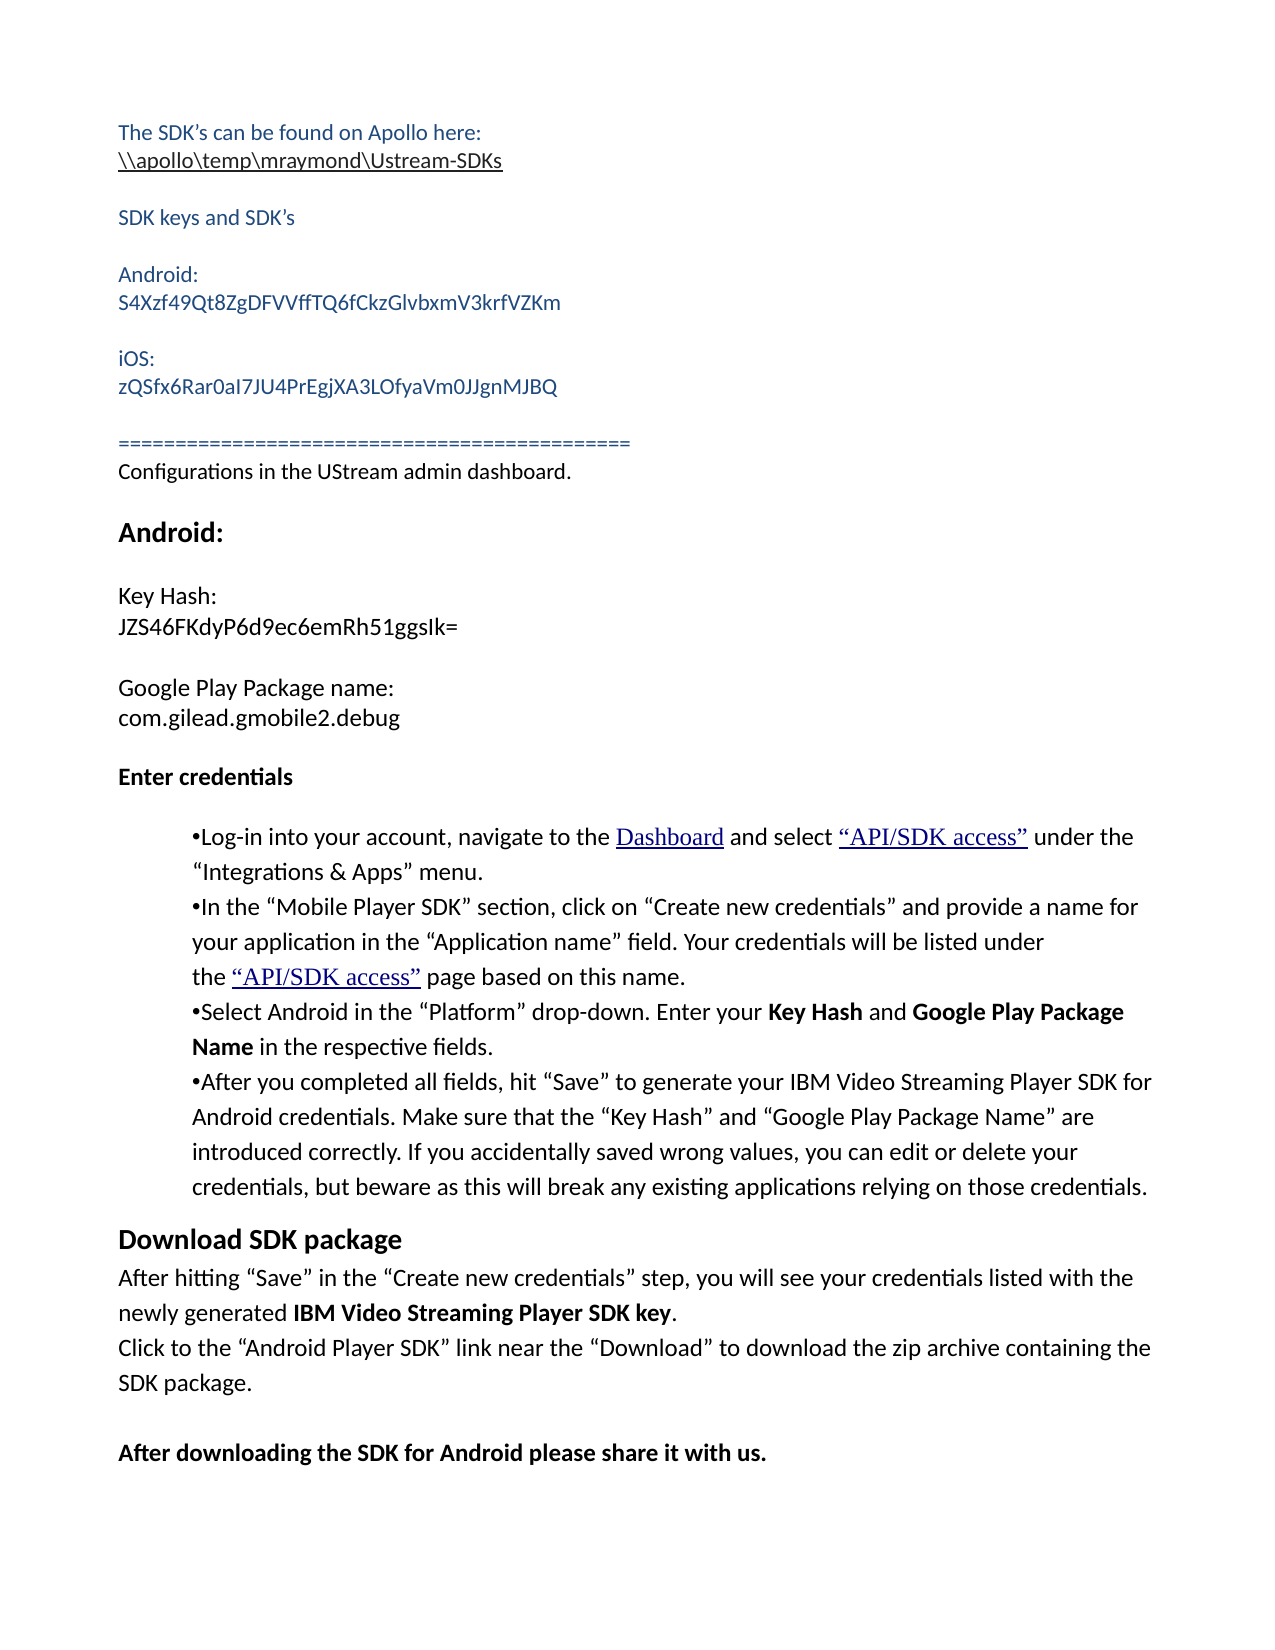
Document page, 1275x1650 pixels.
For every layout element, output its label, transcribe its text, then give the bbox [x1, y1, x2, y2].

text ============================================= [118, 429, 1157, 457]
text After hitting “Save” in the “Create new credentials” step, you will see your credentials listed with the newly generated IBM Video Streaming Player SDK key. [118, 1262, 1157, 1328]
text Download SDK package [118, 1221, 1157, 1257]
text Android: [118, 260, 1157, 288]
text Android: [118, 514, 1157, 550]
text SDK keys and SDK’s [118, 203, 1157, 231]
text Click to the “Android Player SDK” link near the “Download” to download the zip archive containing the SDK package. [118, 1332, 1157, 1398]
list After you completed all fields, hit “Save” to generate your IBM Video Streaming Player SDK for Android credentials. Make sure that the “Key Hash” and “Google Play Package Name” are introduced correctly. If you accidentally saved wrong values, you can edit or delete your credentials, but beware as this will break any existing applications relying on those credentials. [118, 1067, 1157, 1202]
list Select Android in the “Platform” drop-down. Enter your Key Hash and Google Play Package Name in the respective fields. [118, 997, 1157, 1062]
text Key Hash: [118, 580, 1157, 611]
text The SDK’s can be found on Apollo here: [118, 118, 1157, 146]
list Log-in into your account, navigate to the Dashboard and select “API/SDK access” under the “Integrations & Apps” menu. [118, 822, 1157, 887]
text JZS46FKdyP6d9ec6emRh51ggsIk= [118, 611, 1157, 641]
text com.gilead.gmobile2.debug [118, 702, 1157, 733]
text \\apollo\temp\mraymond\Ustream-SDKs [118, 146, 1157, 174]
text iOS: [118, 344, 1157, 372]
text After downloading the SDK for Android please share it with us. [118, 1437, 1157, 1468]
text zQSfx6Rar0aI7JU4PrEgjXA3LOfyaVm0JJgnMJBQ [118, 372, 1157, 401]
list In the “Mobile Player SDK” section, click on “Create new credentials” and provide a name for your application in the “Application name” field. Your credentials will be listed under the “API/SDK access” page based on this name. [118, 892, 1157, 992]
text S4Xzf49Qt8ZgDFVVffTQ6fCkzGlvbxmV3krfVZKm [118, 288, 1157, 316]
text Enter credentials [118, 762, 1157, 792]
text Google Play Package name: [118, 672, 1157, 702]
text Configurations in the UStream admin dashboard. [118, 457, 1157, 485]
